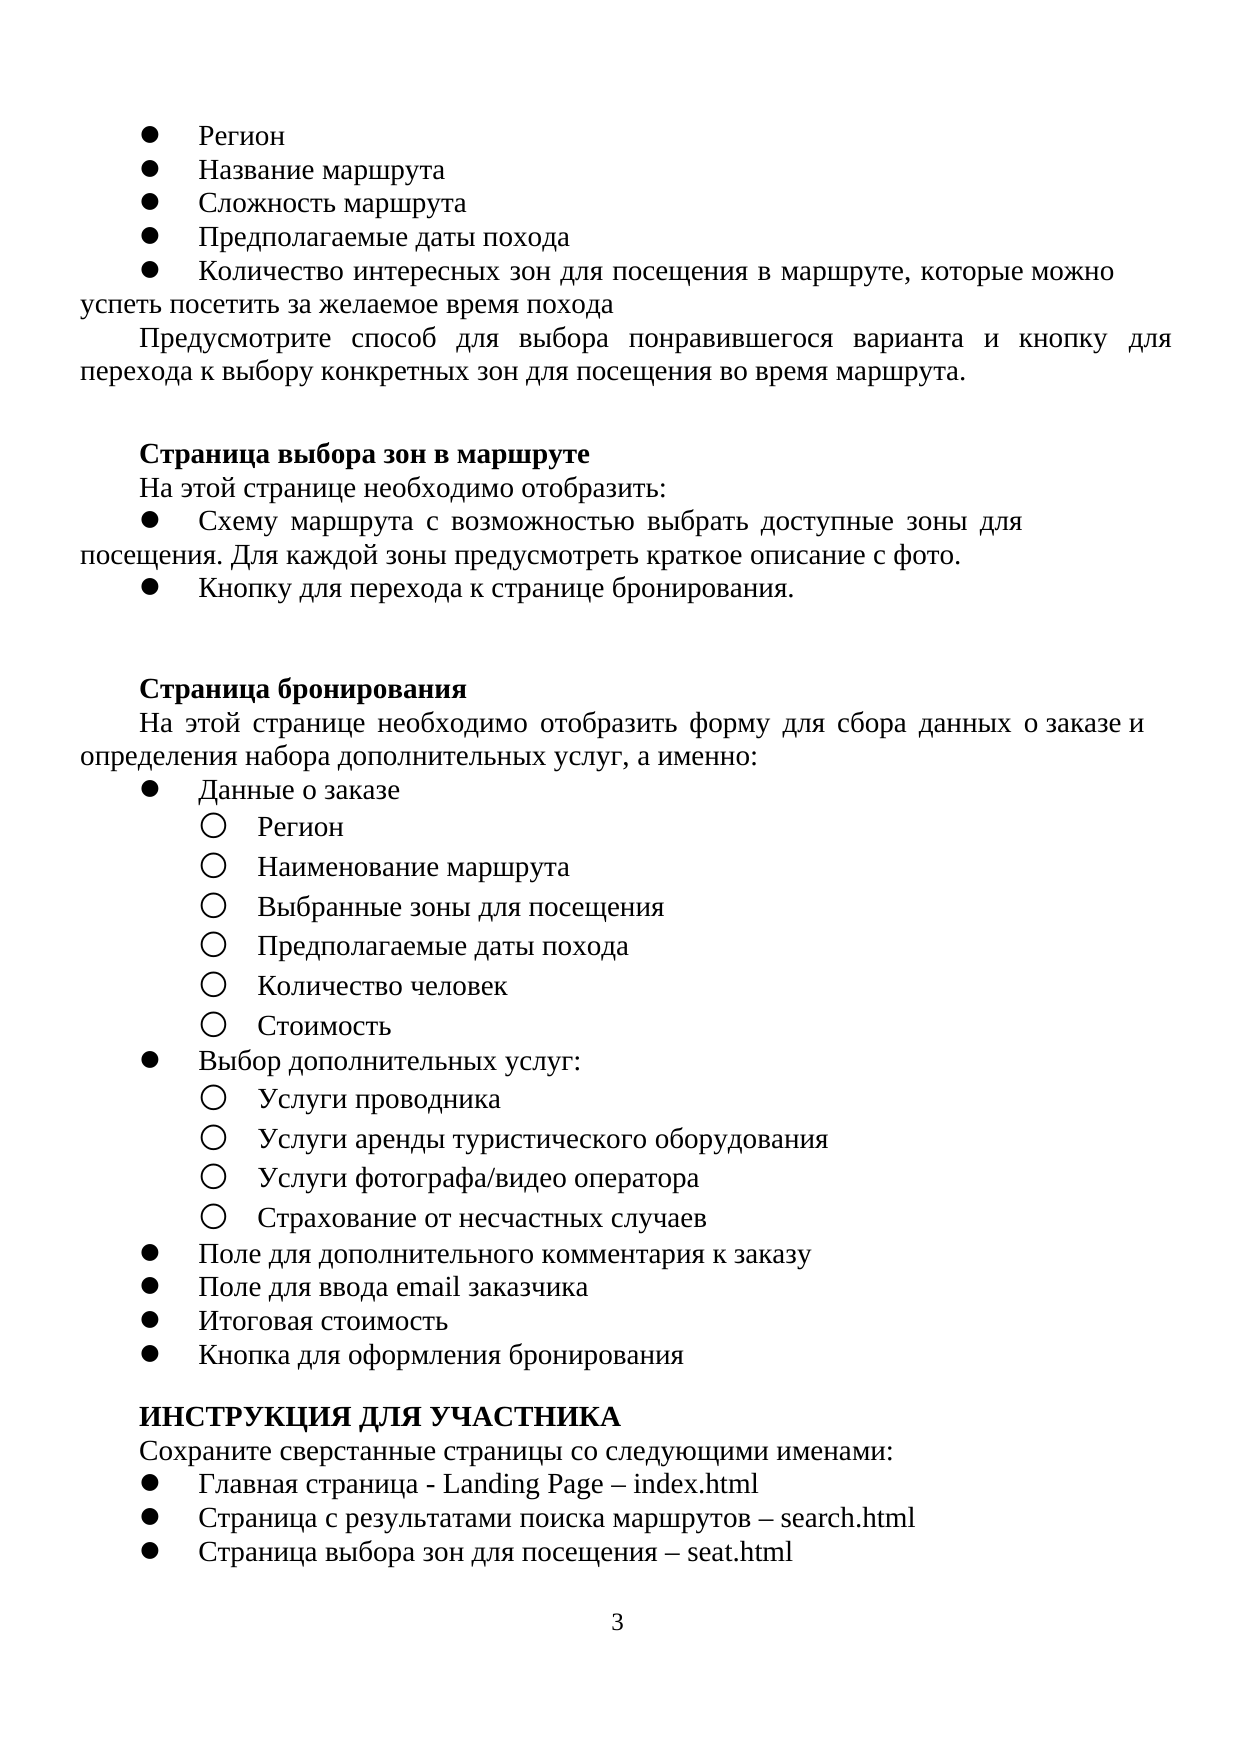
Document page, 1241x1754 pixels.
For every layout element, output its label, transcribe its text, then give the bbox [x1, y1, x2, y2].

list Схему маршрута с возможностью выбрать доступные зоны для посещения. Для каждой зоны предусмотреть краткое описание с фото. [80, 503, 1172, 570]
text Сохраните сверстанные страницы со следующими именами: [80, 1433, 1172, 1466]
list Данные о заказе [80, 772, 1172, 805]
subtitle ИНСТРУКЦИЯ ДЛЯ УЧАСТНИКА [80, 1399, 1172, 1433]
list Регион [80, 118, 1172, 152]
list Название маршрута [80, 152, 1172, 185]
list Кнопка для оформления бронирования [80, 1337, 1172, 1371]
text 🌕 Страхование от несчастных случаев [139, 1196, 1172, 1236]
list Предполагаемые даты похода [80, 219, 1172, 253]
list Главная страница - Landing Page – index.html [80, 1466, 1172, 1500]
subtitle Страница бронирования [80, 671, 1172, 705]
text 🌕 Услуги фотографа/видео оператора [139, 1157, 1172, 1196]
text 🌕 Регион [139, 805, 1172, 845]
text 🌕 Выбранные зоны для посещения [139, 885, 1172, 924]
text 🌕 Количество человек [139, 964, 1172, 1004]
text 🌕 Услуги аренды туристического оборудования [139, 1117, 1172, 1157]
text На этой странице необходимо отобразить форму для сбора данных о заказе и определения набора дополнительных услуг, а именно: [80, 705, 1172, 772]
list Сложность маршрута [80, 185, 1172, 219]
text Предусмотрите способ для выбора понравившегося варианта и кнопку для перехода к выбору конкретных зон для посещения во время маршрута. [80, 320, 1172, 387]
list Страница выбора зон для посещения – seat.html [80, 1534, 1172, 1567]
list Страница с результатами поиска маршрутов – search.html [80, 1500, 1172, 1534]
text 🌕 Наименование маршрута [139, 845, 1172, 885]
list Выбор дополнительных услуг: [80, 1043, 1172, 1077]
text 🌕 Стоимость [139, 1004, 1172, 1043]
list Итоговая стоимость [80, 1303, 1172, 1337]
list Поле для ввода email заказчика [80, 1269, 1172, 1303]
list Поле для дополнительного комментария к заказу [80, 1236, 1172, 1269]
text 🌕 Предполагаемые даты похода [139, 924, 1172, 964]
list Количество интересных зон для посещения в маршруте, которые можно успеть посетить за желаемое время похода [80, 253, 1172, 320]
subtitle Страница выбора зон в маршруте [80, 436, 1172, 470]
list Кнопку для перехода к странице бронирования. [80, 570, 1172, 604]
text На этой странице необходимо отобразить: [80, 470, 1172, 503]
text 🌕 Услуги проводника [139, 1077, 1172, 1117]
